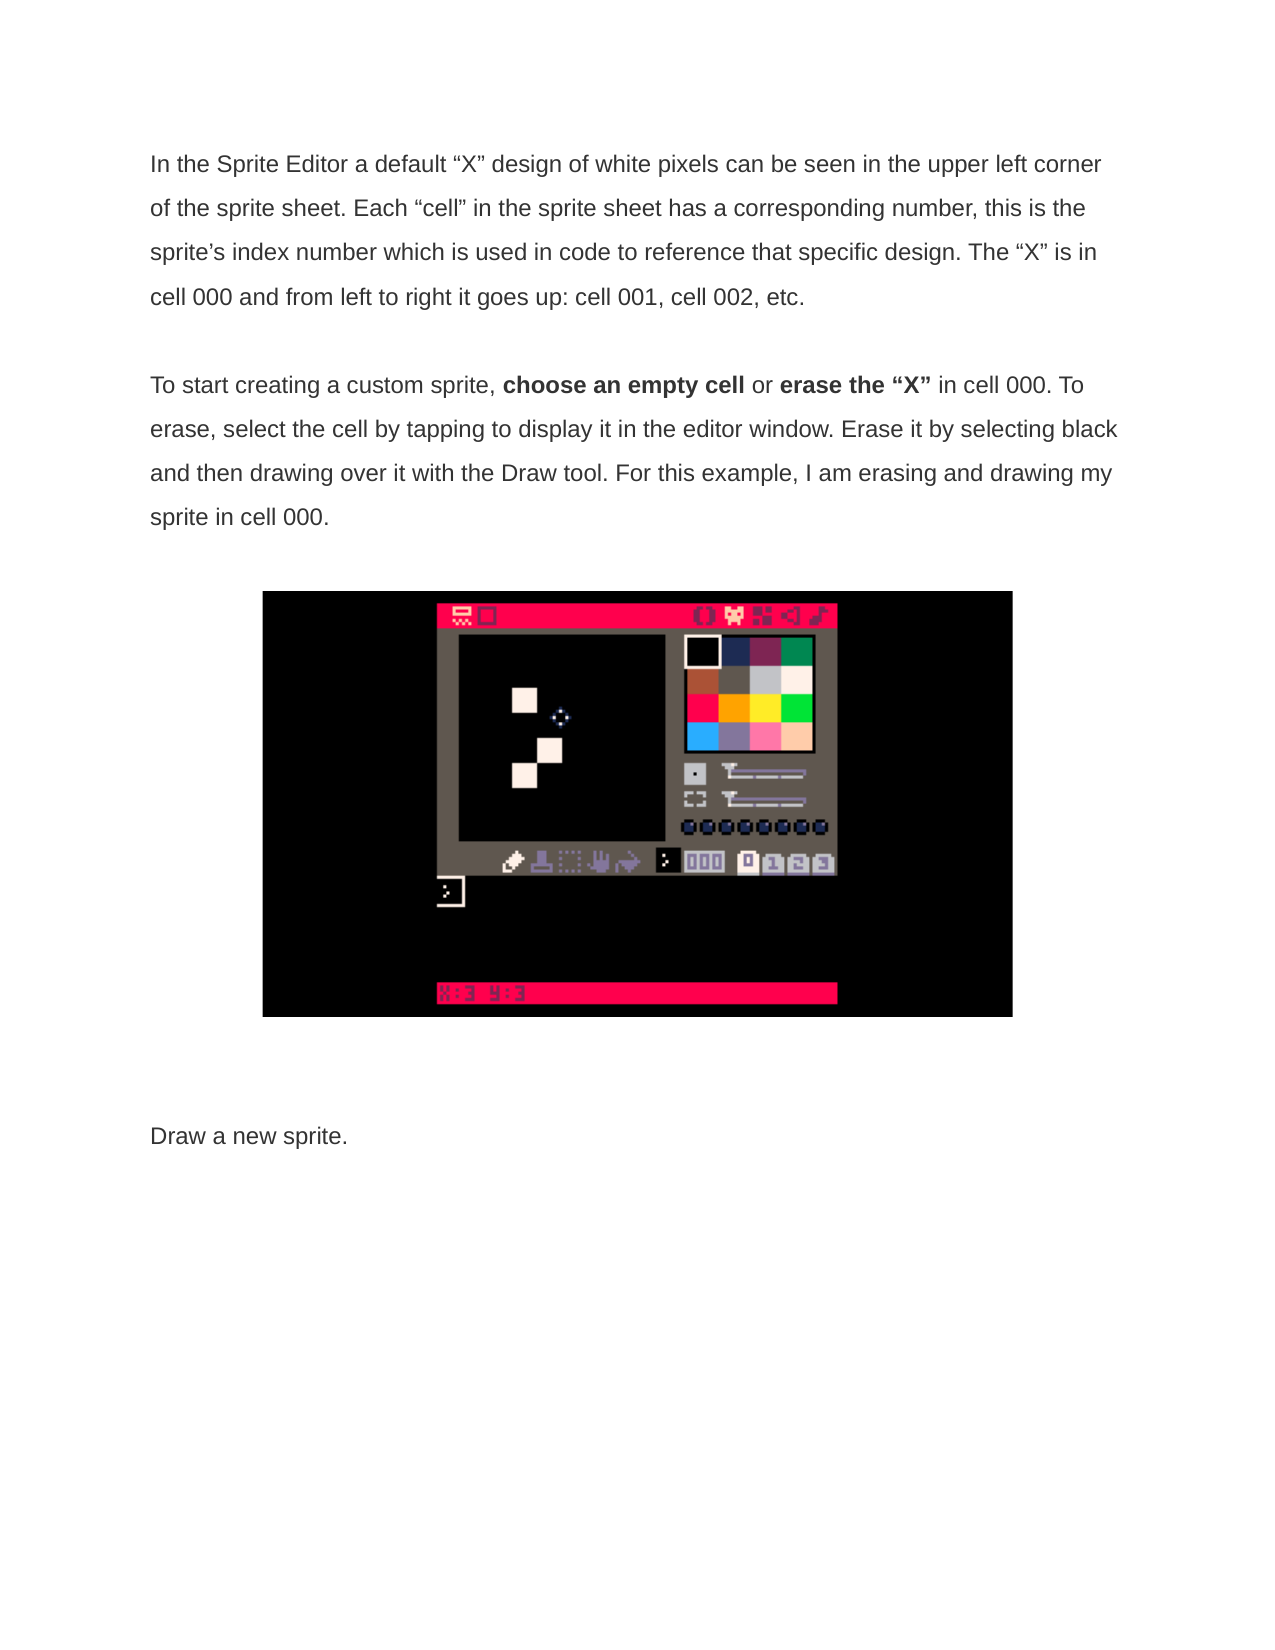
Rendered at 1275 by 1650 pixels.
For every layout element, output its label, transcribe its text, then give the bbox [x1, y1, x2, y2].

text In the Sprite Editor a default “X” design of white pixels can be seen in the upper left corner of the sprite sheet. Each “cell” in the sprite sheet has a corresponding number, this is the sprite’s index number which is used in code to reference that specific design. The “X” is in cell 000 and from left to right it goes up: cell 001, cell 002, etc. [150, 150, 1125, 310]
text To start creating a custom sprite, choose an empty cell or erase the “X” in cell 000. To erase, select the cell by tapping to display it in the editor window. Erase it by selecting black and then drawing over it with the Draw tool. For this example, I am erasing and drawing my sprite in cell 000. [150, 371, 1125, 531]
picture [262, 591, 1013, 1017]
text Draw a new sprite. [150, 1122, 1125, 1149]
